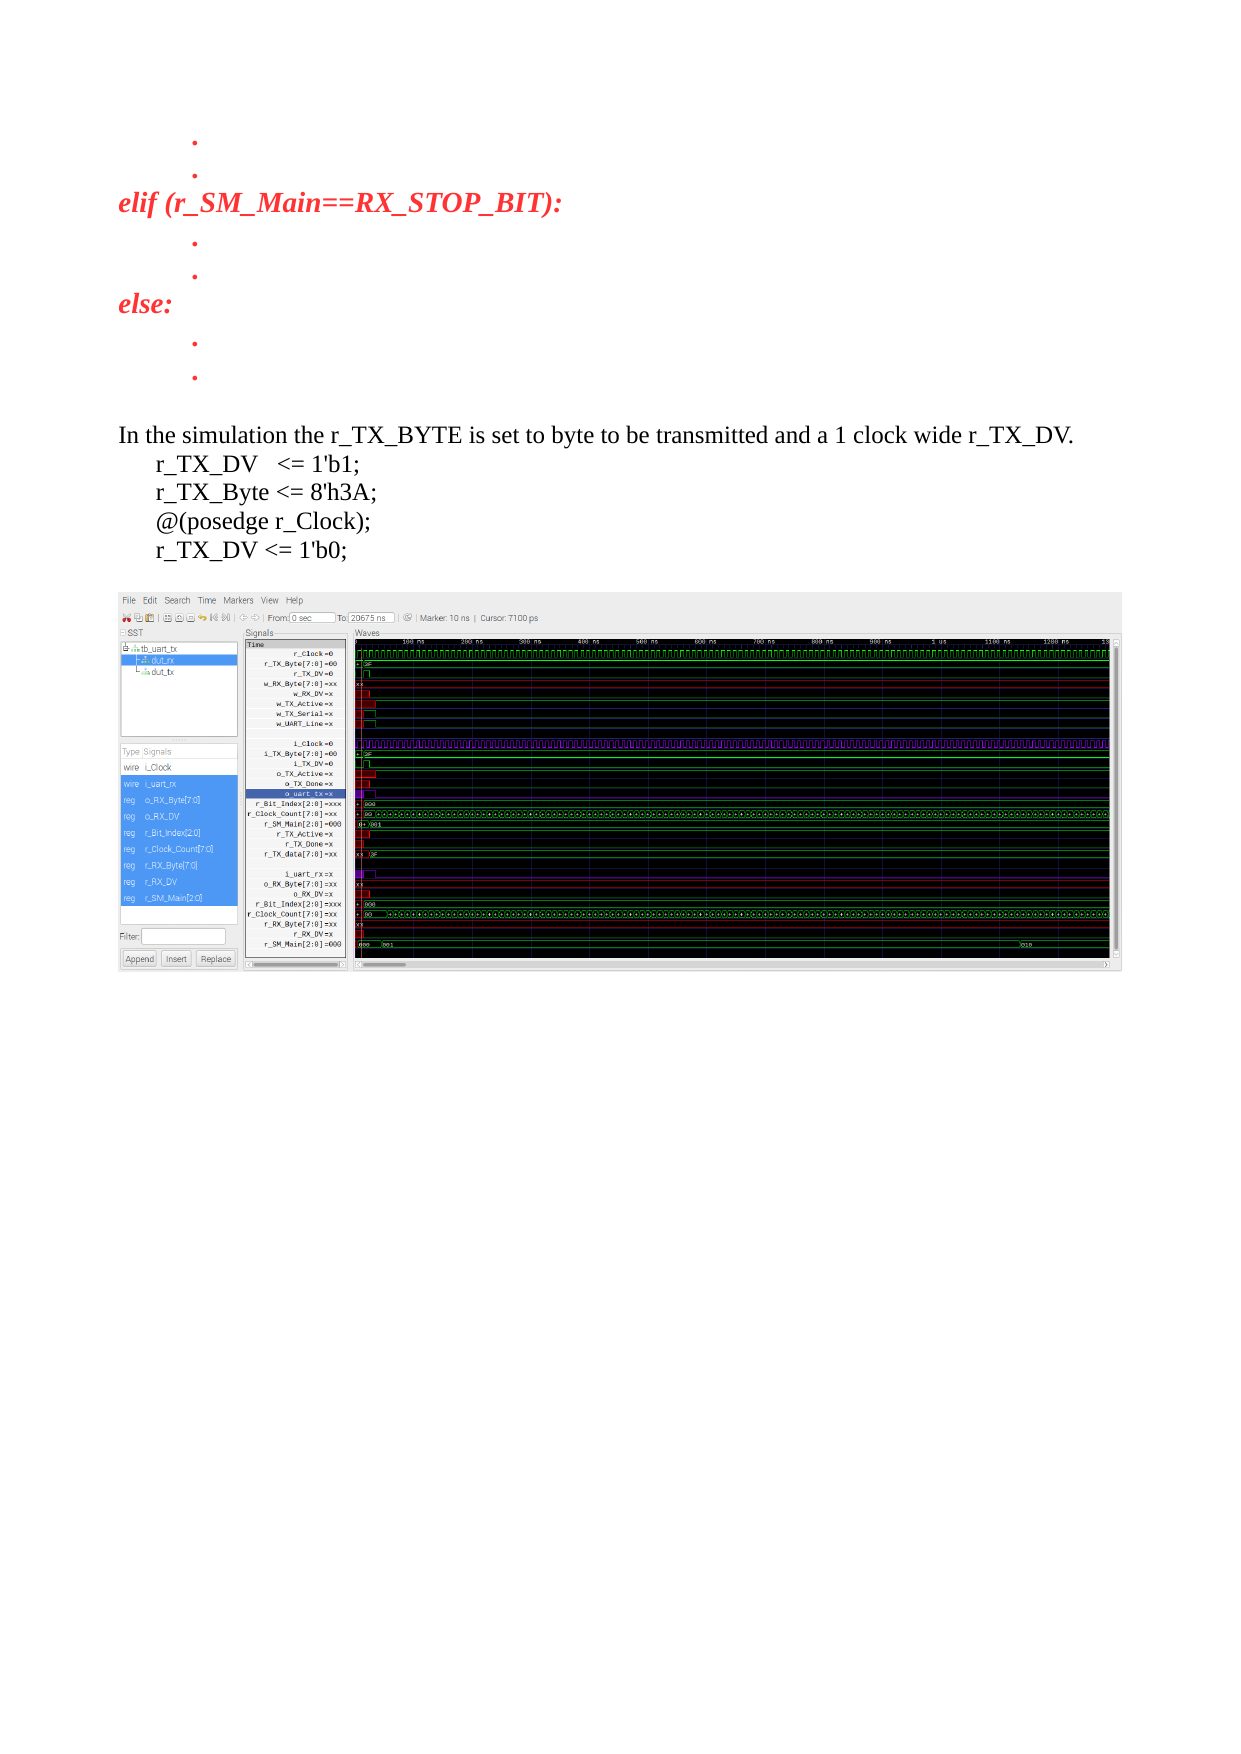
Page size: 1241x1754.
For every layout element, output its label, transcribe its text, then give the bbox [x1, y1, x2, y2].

picture [118, 592, 1123, 972]
text @(posedge r_Clock); [118, 506, 1122, 535]
text . [118, 152, 1122, 185]
text r_TX_DV <= 1'b1; [118, 449, 1122, 477]
text . [118, 252, 1122, 286]
text In the simulation the r_TX_BYTE is set to byte to be transmitted and a 1 clock wide r_TX_DV. [118, 420, 1122, 449]
text r_TX_DV <= 1'b0; [118, 535, 1122, 564]
text . [118, 118, 1122, 152]
text . [118, 319, 1122, 353]
text else: [118, 286, 1122, 319]
text . [118, 219, 1122, 252]
text elif (r_SM_Main==RX_STOP_BIT): [118, 185, 1122, 219]
text . [118, 353, 1122, 386]
text r_TX_Byte <= 8'h3A; [118, 477, 1122, 506]
